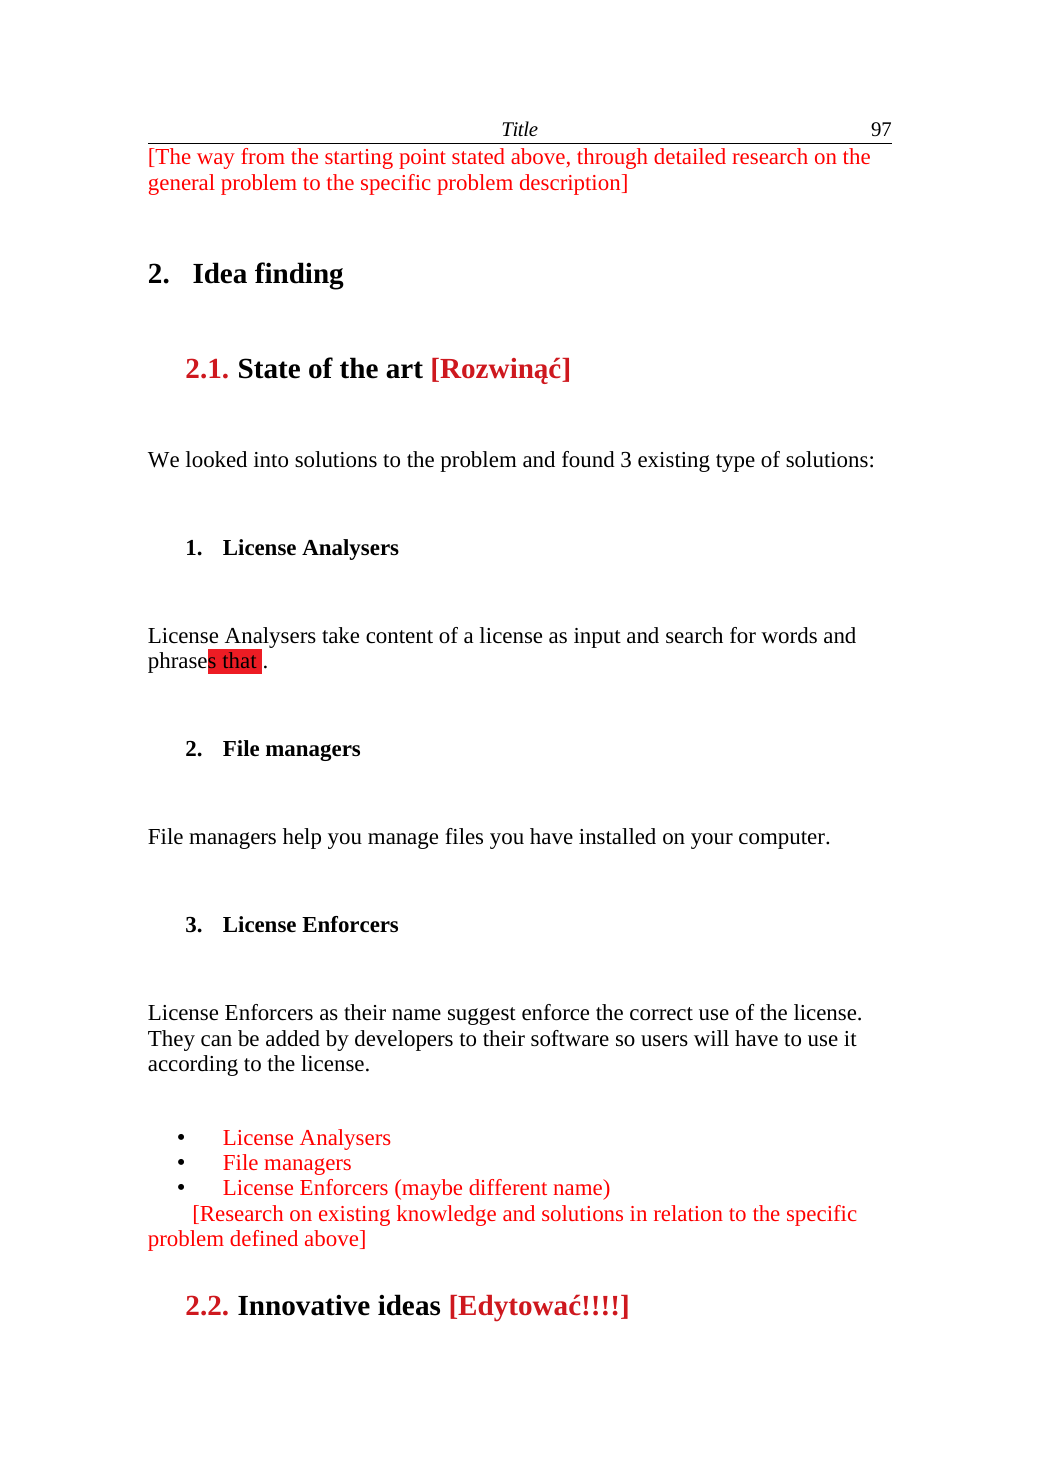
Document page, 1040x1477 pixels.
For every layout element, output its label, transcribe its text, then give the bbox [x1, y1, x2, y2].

text We looked into solutions to the problem and found 3 existing type of solutions: [148, 447, 892, 473]
text [Research on existing knowledge and solutions in relation to the specific problem defined above] [148, 1201, 892, 1252]
list State of the art [Rozwinąć] [185, 352, 892, 385]
list File managers [185, 1150, 892, 1175]
list License Analysers [185, 1124, 892, 1150]
list Idea finding [148, 258, 892, 290]
text [The way from the starting point stated above, through detailed research on the general problem to the specific problem description] [148, 144, 892, 195]
text License Enforcers as their name suggest enforce the correct use of the license. They can be added by developers to their software so users will have to use it according to the license. [148, 1000, 892, 1076]
list License Enforcers (maybe different name) [185, 1175, 892, 1201]
list License Analysers [185, 535, 892, 561]
list File managers [185, 736, 892, 762]
text File managers help you manage files you have installed on your computer. [148, 824, 892, 850]
list License Enforcers [185, 912, 892, 938]
text License Analysers take content of a license as input and search for words and phrases that . [148, 623, 892, 674]
list Innovative ideas [Edytować!!!!] [185, 1289, 892, 1321]
